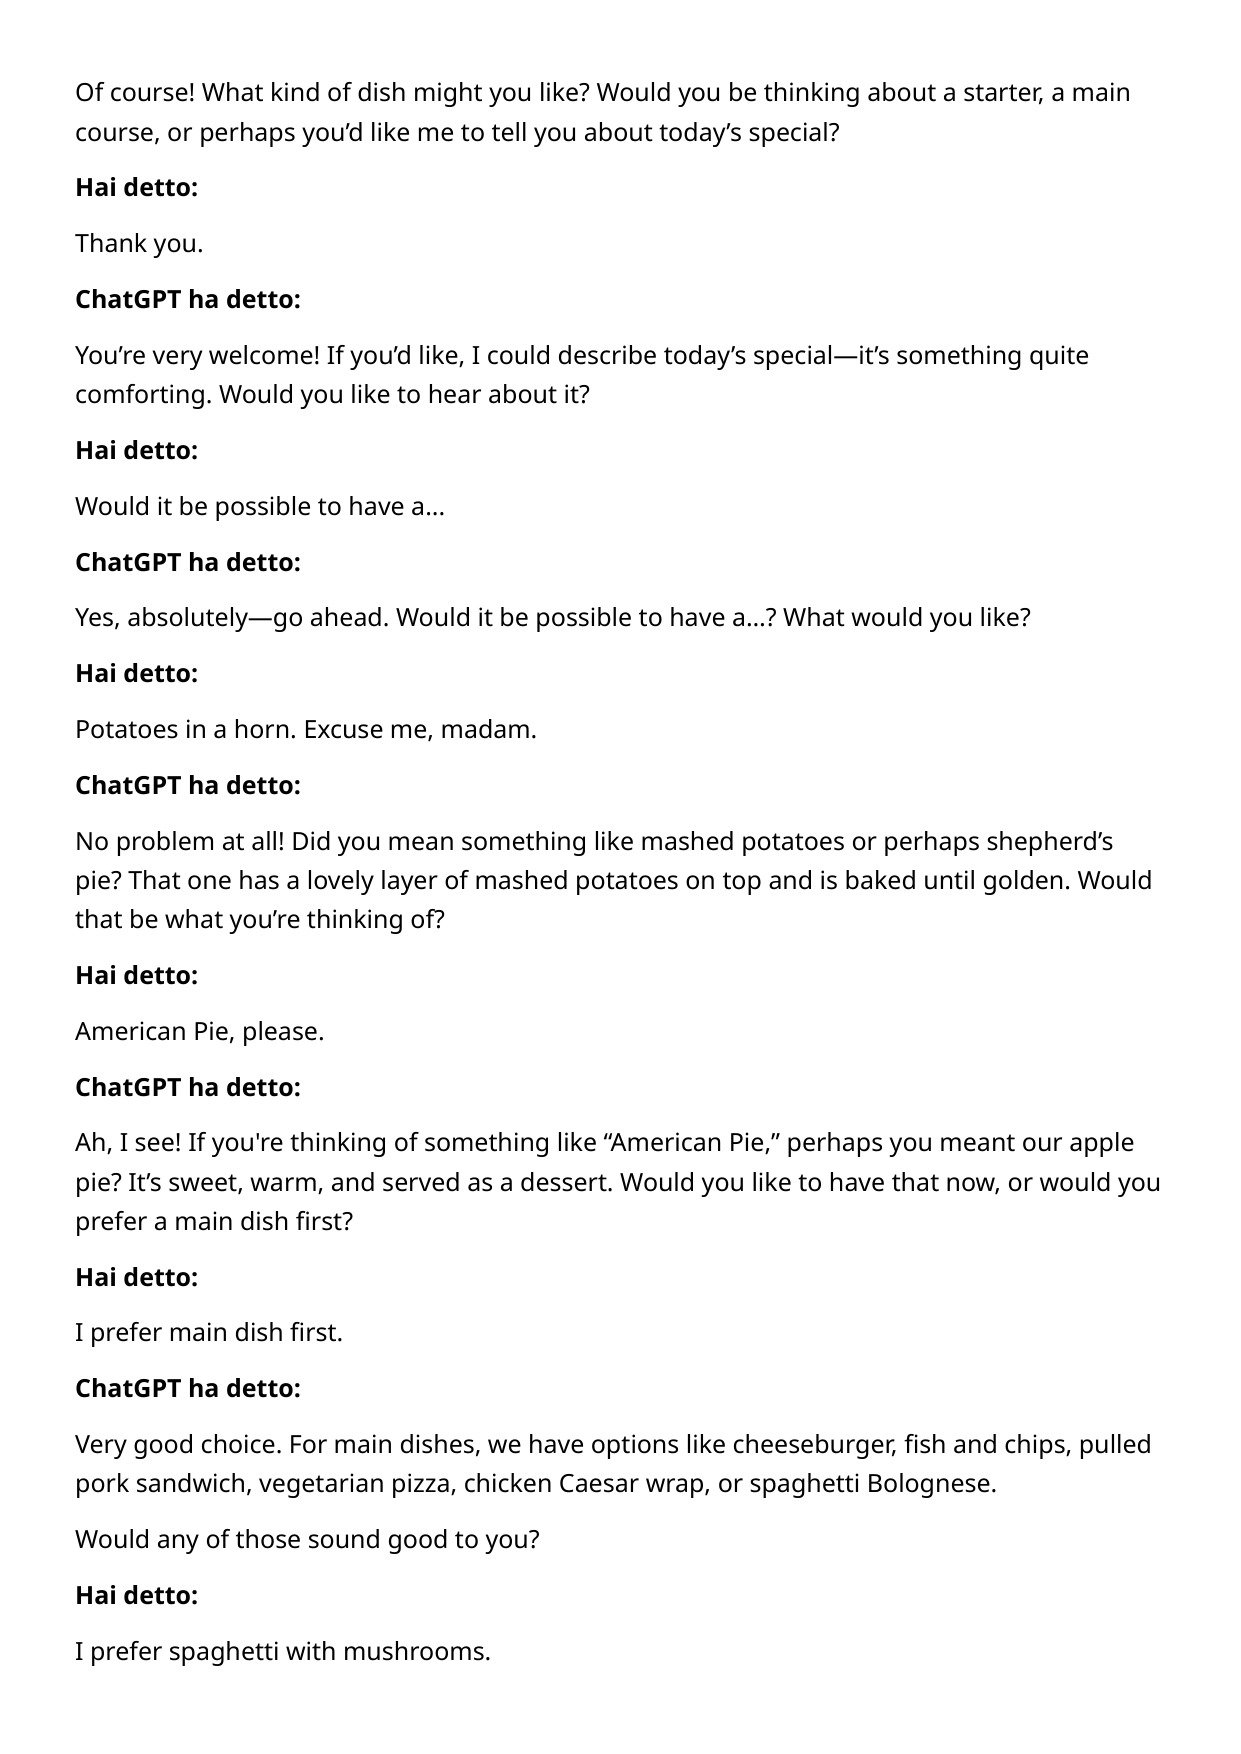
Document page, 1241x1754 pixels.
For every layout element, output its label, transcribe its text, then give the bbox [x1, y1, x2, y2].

text Would any of those sound good to you? [75, 1522, 1165, 1556]
text Hai detto: [75, 1259, 1165, 1293]
text I prefer main dish first. [75, 1315, 1165, 1349]
text Ah, I see! If you're thinking of something like “American Pie,” perhaps you meant our apple pie? It’s sweet, warm, and served as a dessert. Would you like to have that now, or would you prefer a main dish first? [75, 1125, 1165, 1237]
text Hai detto: [75, 432, 1165, 467]
text Hai detto: [75, 170, 1165, 204]
text Hai detto: [75, 656, 1165, 690]
text Thank you. [75, 226, 1165, 260]
text Very good choice. For main dishes, we have options like cheeseburger, fish and chips, pulled pork sandwich, vegetarian pizza, chicken Caesar wrap, or spaghetti Bolognese. [75, 1427, 1165, 1500]
text Hai detto: [75, 957, 1165, 992]
text Hai detto: [75, 1577, 1165, 1612]
text ChatGPT ha detto: [75, 544, 1165, 578]
text ChatGPT ha detto: [75, 767, 1165, 802]
text Yes, absolutely—go ahead. Would it be possible to have a…? What would you like? [75, 600, 1165, 634]
text No problem at all! Did you mean something like mashed potatoes or perhaps shepherd’s pie? That one has a lovely layer of mashed potatoes on top and is baked until golden. Would that be what you’re thinking of? [75, 823, 1165, 936]
text American Pie, please. [75, 1013, 1165, 1047]
text Potatoes in a horn. Excuse me, madam. [75, 712, 1165, 746]
text You’re very welcome! If you’d like, I could describe today’s special—it’s something quite comforting. Would you like to hear about it? [75, 337, 1165, 411]
text ChatGPT ha detto: [75, 1371, 1165, 1405]
text Would it be possible to have a... [75, 488, 1165, 522]
text I prefer spaghetti with mushrooms. [75, 1633, 1165, 1667]
text ChatGPT ha detto: [75, 282, 1165, 316]
text ChatGPT ha detto: [75, 1069, 1165, 1103]
text Of course! What kind of dish might you like? Would you be thinking about a starter, a main course, or perhaps you’d like me to tell you about today’s special? [75, 75, 1165, 148]
